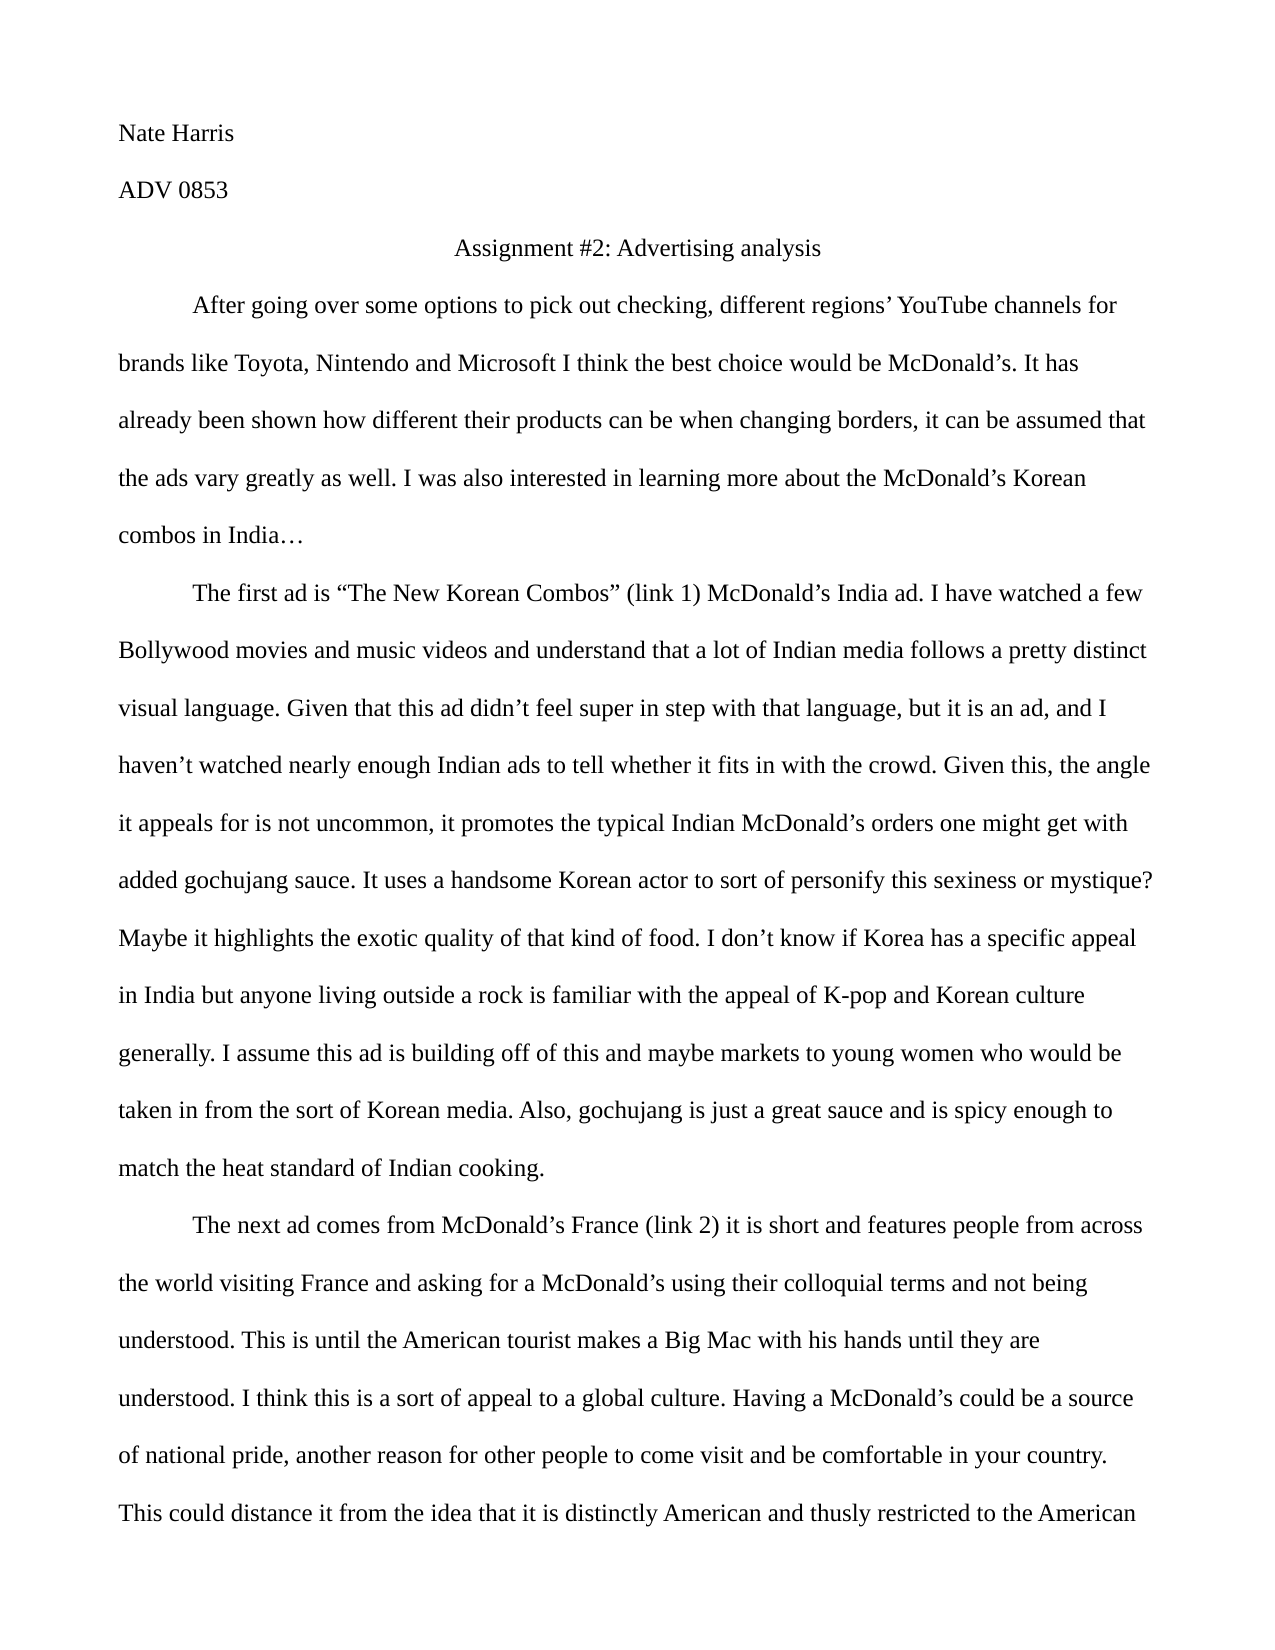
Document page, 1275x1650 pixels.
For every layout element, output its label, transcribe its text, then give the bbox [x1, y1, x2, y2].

text After going over some options to pick out checking, different regions’ YouTube channels for brands like Toyota, Nintendo and Microsoft I think the best choice would be McDonald’s. It has already been shown how different their products can be when changing borders, it can be assumed that the ads vary greatly as well. I was also interested in learning more about the McDonald’s Korean combos in India… [118, 291, 1157, 549]
text The first ad is “The New Korean Combos” (link 1) McDonald’s India ad. I have watched a few Bollywood movies and music videos and understand that a lot of Indian media follows a pretty distinct visual language. Given that this ad didn’t feel super in step with that language, but it is an ad, and I haven’t watched nearly enough Indian ads to tell whether it fits in with the crowd. Given this, the angle it appeals for is not uncommon, it promotes the typical Indian McDonald’s orders one might get with added gochujang sauce. It uses a handsome Korean actor to sort of personify this sexiness or mystique? Maybe it highlights the exotic quality of that kind of food. I don’t know if Korea has a specific appeal in India but anyone living outside a rock is familiar with the appeal of K-pop and Korean culture generally. I assume this ad is building off of this and maybe markets to young women who would be taken in from the sort of Korean media. Also, gochujang is just a great sauce and is spicy enough to match the heat standard of Indian cooking. [118, 578, 1157, 1182]
text The next ad comes from McDonald’s France (link 2) it is short and features people from across the world visiting France and asking for a McDonald’s using their colloquial terms and not being understood. This is until the American tourist makes a Big Mac with his hands until they are understood. I think this is a sort of appeal to a global culture. Having a McDonald’s could be a source of national pride, another reason for other people to come visit and be comfortable in your country. This could distance it from the idea that it is distinctly American and thusly restricted to the American [118, 1211, 1157, 1527]
text Assignment #2: Advertising analysis [118, 233, 1157, 262]
text Nate Harris [118, 118, 1157, 147]
text ADV 0853 [118, 176, 1157, 204]
